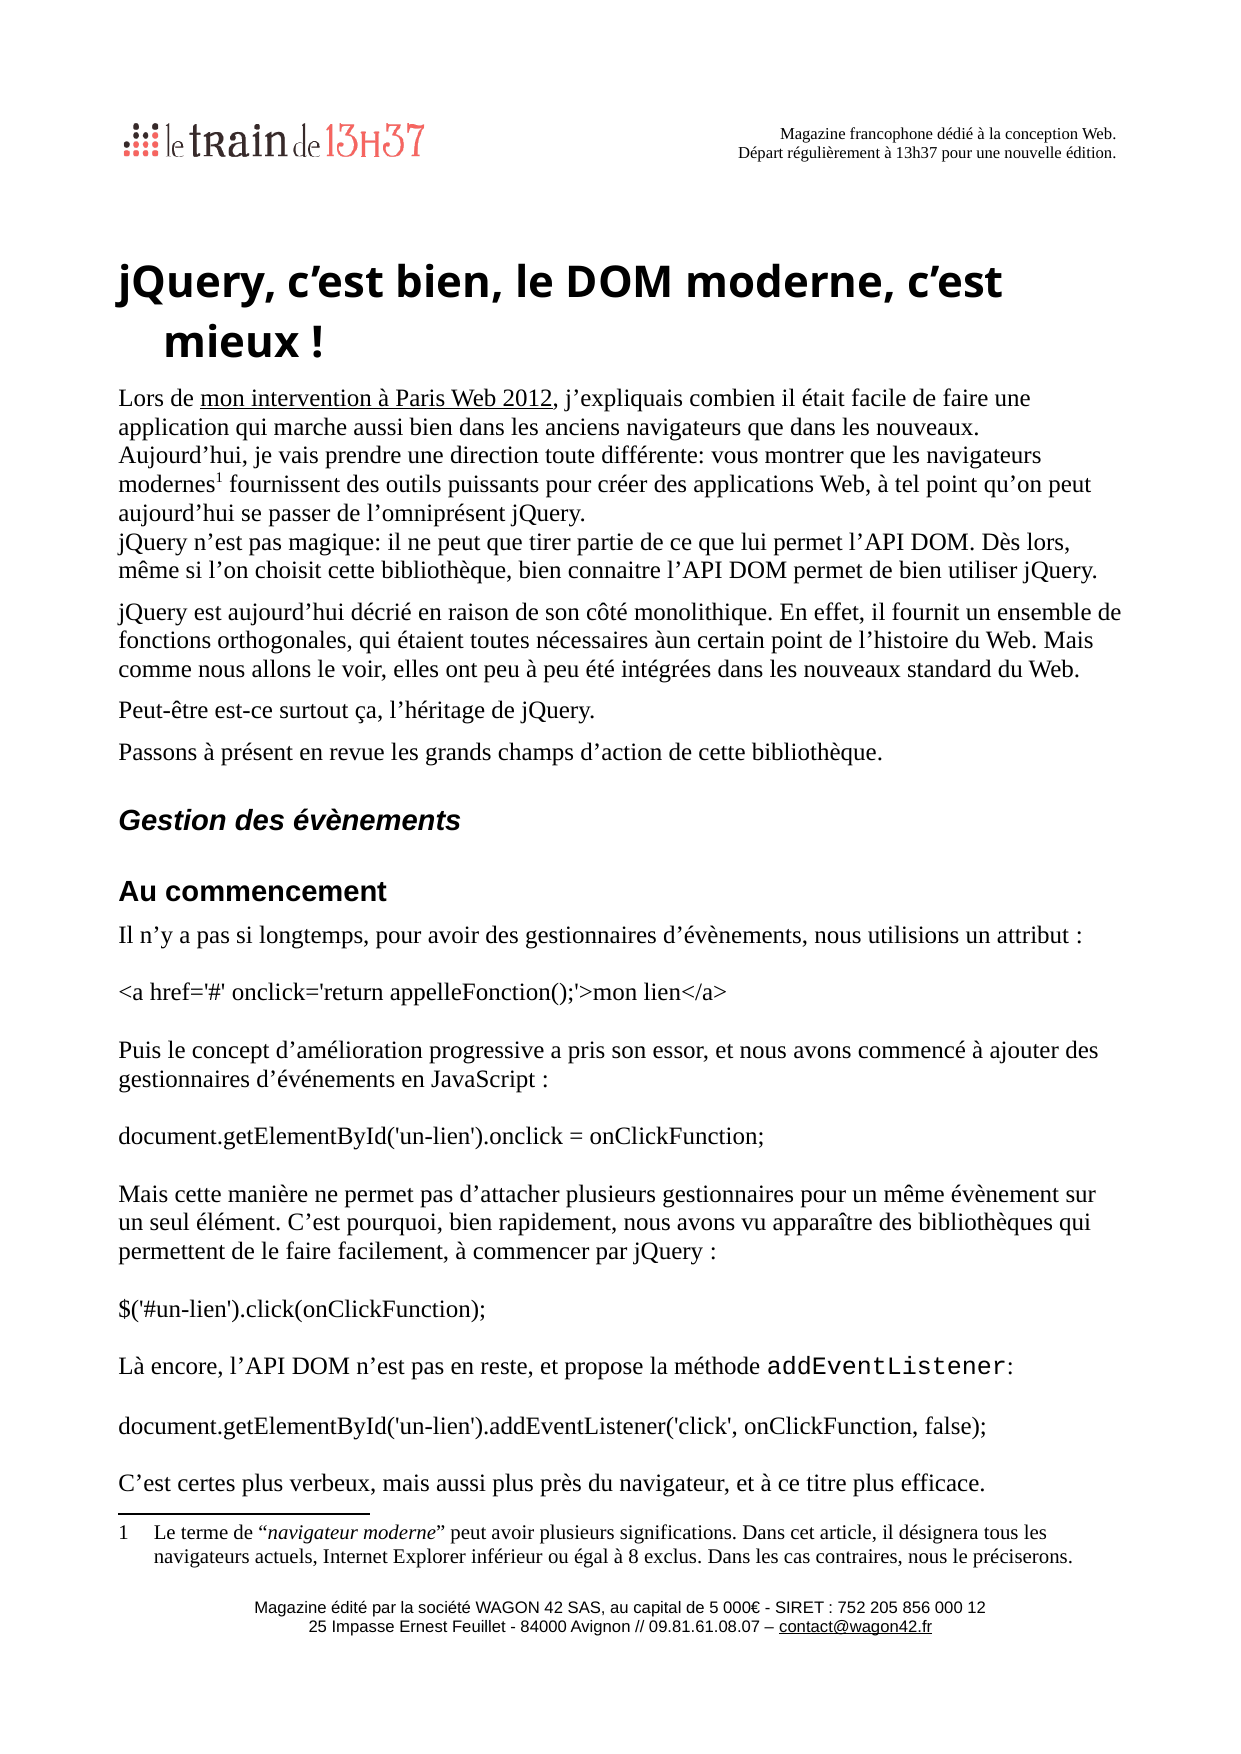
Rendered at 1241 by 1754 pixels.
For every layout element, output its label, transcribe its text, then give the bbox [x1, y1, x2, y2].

text Puis le concept d’amélioration progressive a pris son essor, et nous avons commencé à ajouter des gestionnaires d’événements en JavaScript : [118, 1035, 1122, 1092]
text <a href='#' onclick='return appelleFonction();'>mon lien</a> [118, 977, 1122, 1006]
text Lors de mon intervention à Paris Web 2012, j’expliquais combien il était facile de faire une application qui marche aussi bien dans les anciens navigateurs que dans les nouveaux. Aujourd’hui, je vais prendre une direction toute différente: vous montrer que les navigateurs modernes fournissent des outils puissants pour créer des applications Web, à tel point qu’on peut aujourd’hui se passer de l’omniprésent jQuery. [118, 383, 1122, 527]
text document.getElementById('un-lien').addEventListener('click', onClickFunction, false); [118, 1411, 1122, 1439]
picture [123, 123, 425, 157]
text Là encore, l’API DOM n’est pas en reste, et propose la méthode addEventListener: [118, 1351, 1122, 1382]
text Le terme de “navigateur moderne” peut avoir plusieurs significations. Dans cet article, il désignera tous les navigateurs actuels, Internet Explorer inférieur ou égal à 8 exclus. Dans les cas contraires, nous le préciserons. [118, 1520, 1122, 1568]
subtitle Gestion des évènements [118, 803, 1122, 836]
subtitle Au commencement [118, 874, 1122, 907]
subtitle jQuery, c’est bien, le DOM moderne, c’est mieux ! [118, 251, 1122, 370]
text jQuery est aujourd’hui décrié en raison de son côté monolithique. En effet, il fournit un ensemble de fonctions orthogonales, qui étaient toutes nécessaires àun certain point de l’histoire du Web. Mais comme nous allons le voir, elles ont peu à peu été intégrées dans les nouveaux standard du Web. [118, 597, 1122, 683]
text document.getElementById('un-lien').onclick = onClickFunction; [118, 1121, 1122, 1150]
text Il n’y a pas si longtemps, pour avoir des gestionnaires d’évènements, nous utilisions un attribut : [118, 920, 1122, 949]
text Passons à présent en revue les grands champs d’action de cette bibliothèque. [118, 737, 1122, 765]
text Mais cette manière ne permet pas d’attacher plusieurs gestionnaires pour un même évènement sur un seul élément. C’est pourquoi, bien rapidement, nous avons vu apparaître des bibliothèques qui permettent de le faire facilement, à commencer par jQuery : [118, 1179, 1122, 1265]
text $('#un-lien').click(onClickFunction); [118, 1294, 1122, 1322]
text C’est certes plus verbeux, mais aussi plus près du navigateur, et à ce titre plus efficace. [118, 1468, 1122, 1497]
text Peut-être est-ce surtout ça, l’héritage de jQuery. [118, 695, 1122, 724]
text jQuery n’est pas magique: il ne peut que tirer partie de ce que lui permet l’API DOM. Dès lors, même si l’on choisit cette bibliothèque, bien connaitre l’API DOM permet de bien utiliser jQuery. [118, 527, 1122, 584]
